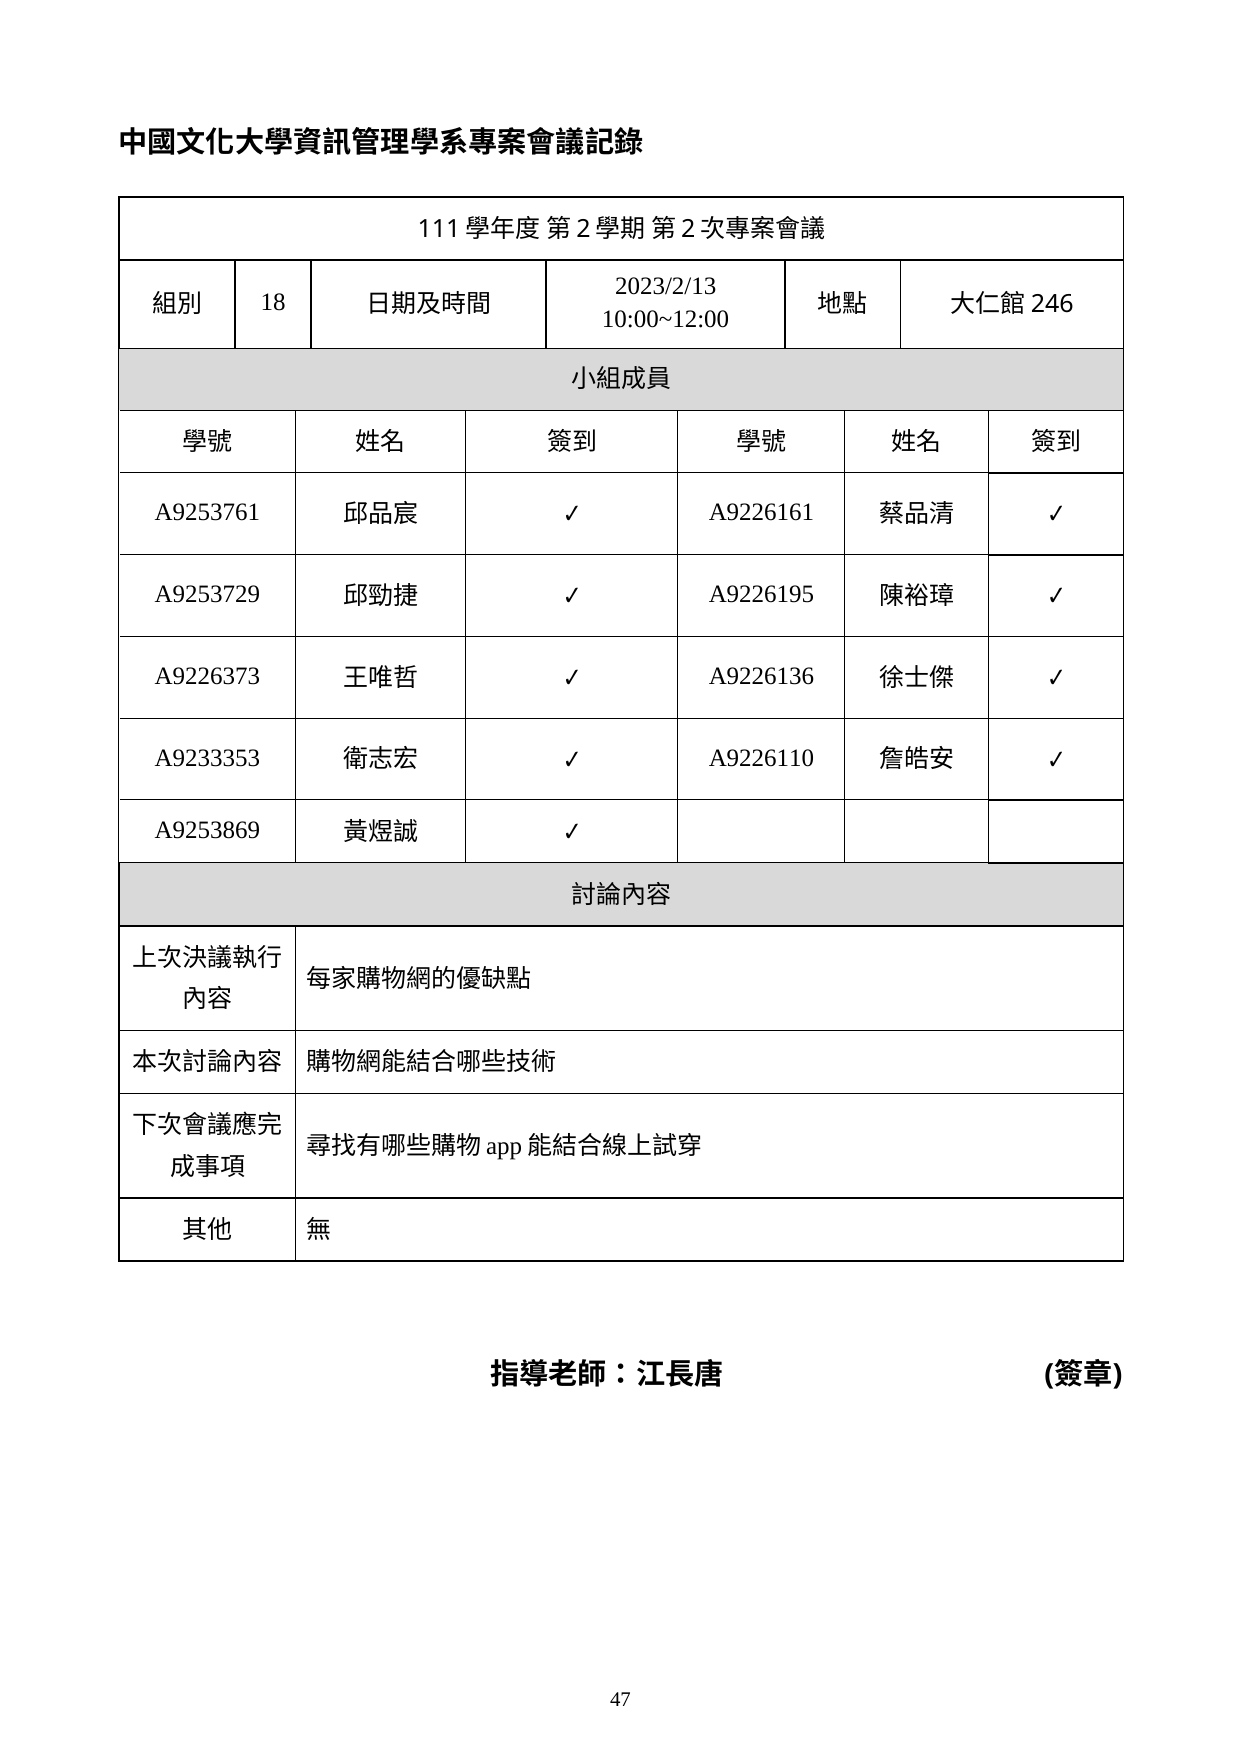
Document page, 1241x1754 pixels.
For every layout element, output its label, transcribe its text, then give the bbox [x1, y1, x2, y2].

text 中國文化大學資訊管理學系專案會議記錄 [118, 118, 1122, 160]
table_cell 陳裕璋 [845, 555, 988, 636]
table_cell A9226136 [678, 637, 844, 718]
table_cell A9253869 [119, 800, 295, 862]
table_cell 姓名 [845, 411, 988, 472]
table_cell ✔ [989, 474, 1123, 554]
table_cell A9253761 [119, 473, 295, 554]
table_cell A9226110 [678, 719, 844, 799]
table_cell A9233353 [119, 719, 295, 799]
table_cell 下次會議應完成事項 [120, 1094, 295, 1197]
table_cell 小組成員 [119, 349, 1123, 410]
table_cell 邱品宸 [296, 473, 465, 554]
table_cell 學號 [678, 411, 844, 472]
table_cell ✔ [989, 719, 1123, 799]
text 指導老師：江長唐 (簽章) [118, 1351, 1122, 1393]
table_cell 討論內容 [120, 863, 1123, 925]
table_cell A9226195 [678, 555, 844, 636]
table_cell [989, 801, 1123, 862]
table_cell 2023/2/13 10:00~12:00 [547, 261, 784, 347]
table_cell ✔ [989, 556, 1123, 636]
table_cell 尋找有哪些購物app能結合線上試穿 [296, 1094, 1123, 1197]
table_cell ✔ [466, 473, 677, 554]
table_cell 無 [296, 1199, 1123, 1260]
table_cell 徐士傑 [845, 637, 988, 718]
table_cell 王唯哲 [296, 637, 465, 718]
table_cell ✔ [466, 555, 677, 636]
table_cell 簽到 [466, 411, 677, 472]
table_cell 購物網能結合哪些技術 [296, 1031, 1123, 1093]
table_cell 姓名 [296, 411, 465, 472]
table_cell 組別 [120, 261, 234, 347]
table_cell 簽到 [989, 411, 1123, 472]
table_cell 本次討論內容 [120, 1031, 295, 1093]
table_cell 黃煜誠 [296, 800, 465, 862]
table_cell 邱勁捷 [296, 555, 465, 636]
table_cell [845, 800, 988, 862]
table_cell 學號 [119, 411, 295, 472]
table_cell A9226373 [119, 637, 295, 718]
table_cell 上次決議執行內容 [120, 927, 295, 1030]
table_header 111學年度 第2學期 第2次專案會議 [120, 198, 1123, 259]
table_cell [678, 800, 844, 862]
table_cell 大仁館246 [901, 261, 1123, 347]
table_cell ✔ [989, 637, 1123, 718]
table_cell A9226161 [678, 473, 844, 554]
table_cell ✔ [466, 719, 677, 799]
table_cell ✔ [466, 800, 677, 862]
table_cell 18 [236, 261, 310, 347]
table_cell 地點 [786, 261, 900, 347]
table_cell A9253729 [119, 555, 295, 636]
table_cell 其他 [120, 1199, 295, 1260]
table_cell 蔡品清 [845, 473, 988, 554]
table_cell 日期及時間 [312, 261, 545, 347]
table_cell 衛志宏 [296, 719, 465, 799]
table_cell 詹皓安 [845, 719, 988, 799]
table_cell 每家購物網的優缺點 [296, 927, 1123, 1030]
table_cell ✔ [466, 637, 677, 718]
